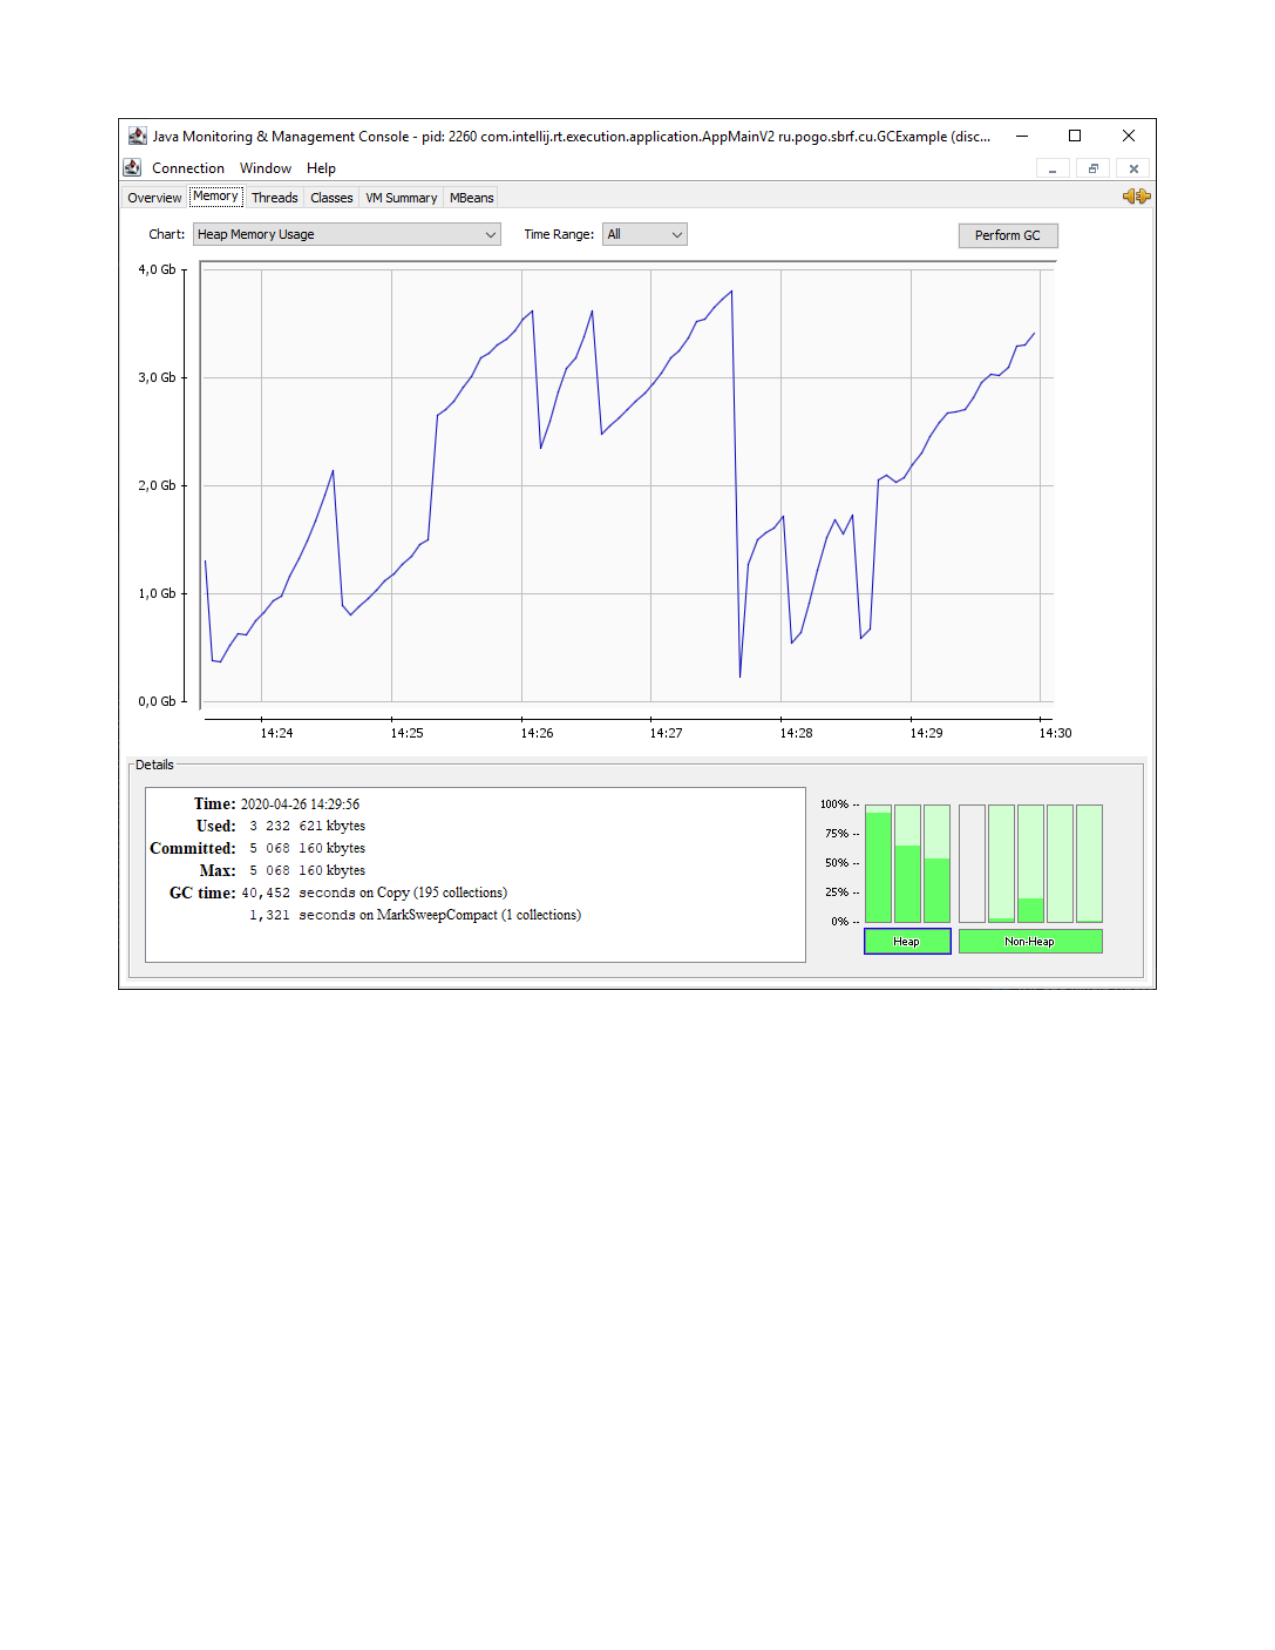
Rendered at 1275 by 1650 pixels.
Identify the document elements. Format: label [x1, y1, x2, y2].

picture [118, 118, 1157, 990]
